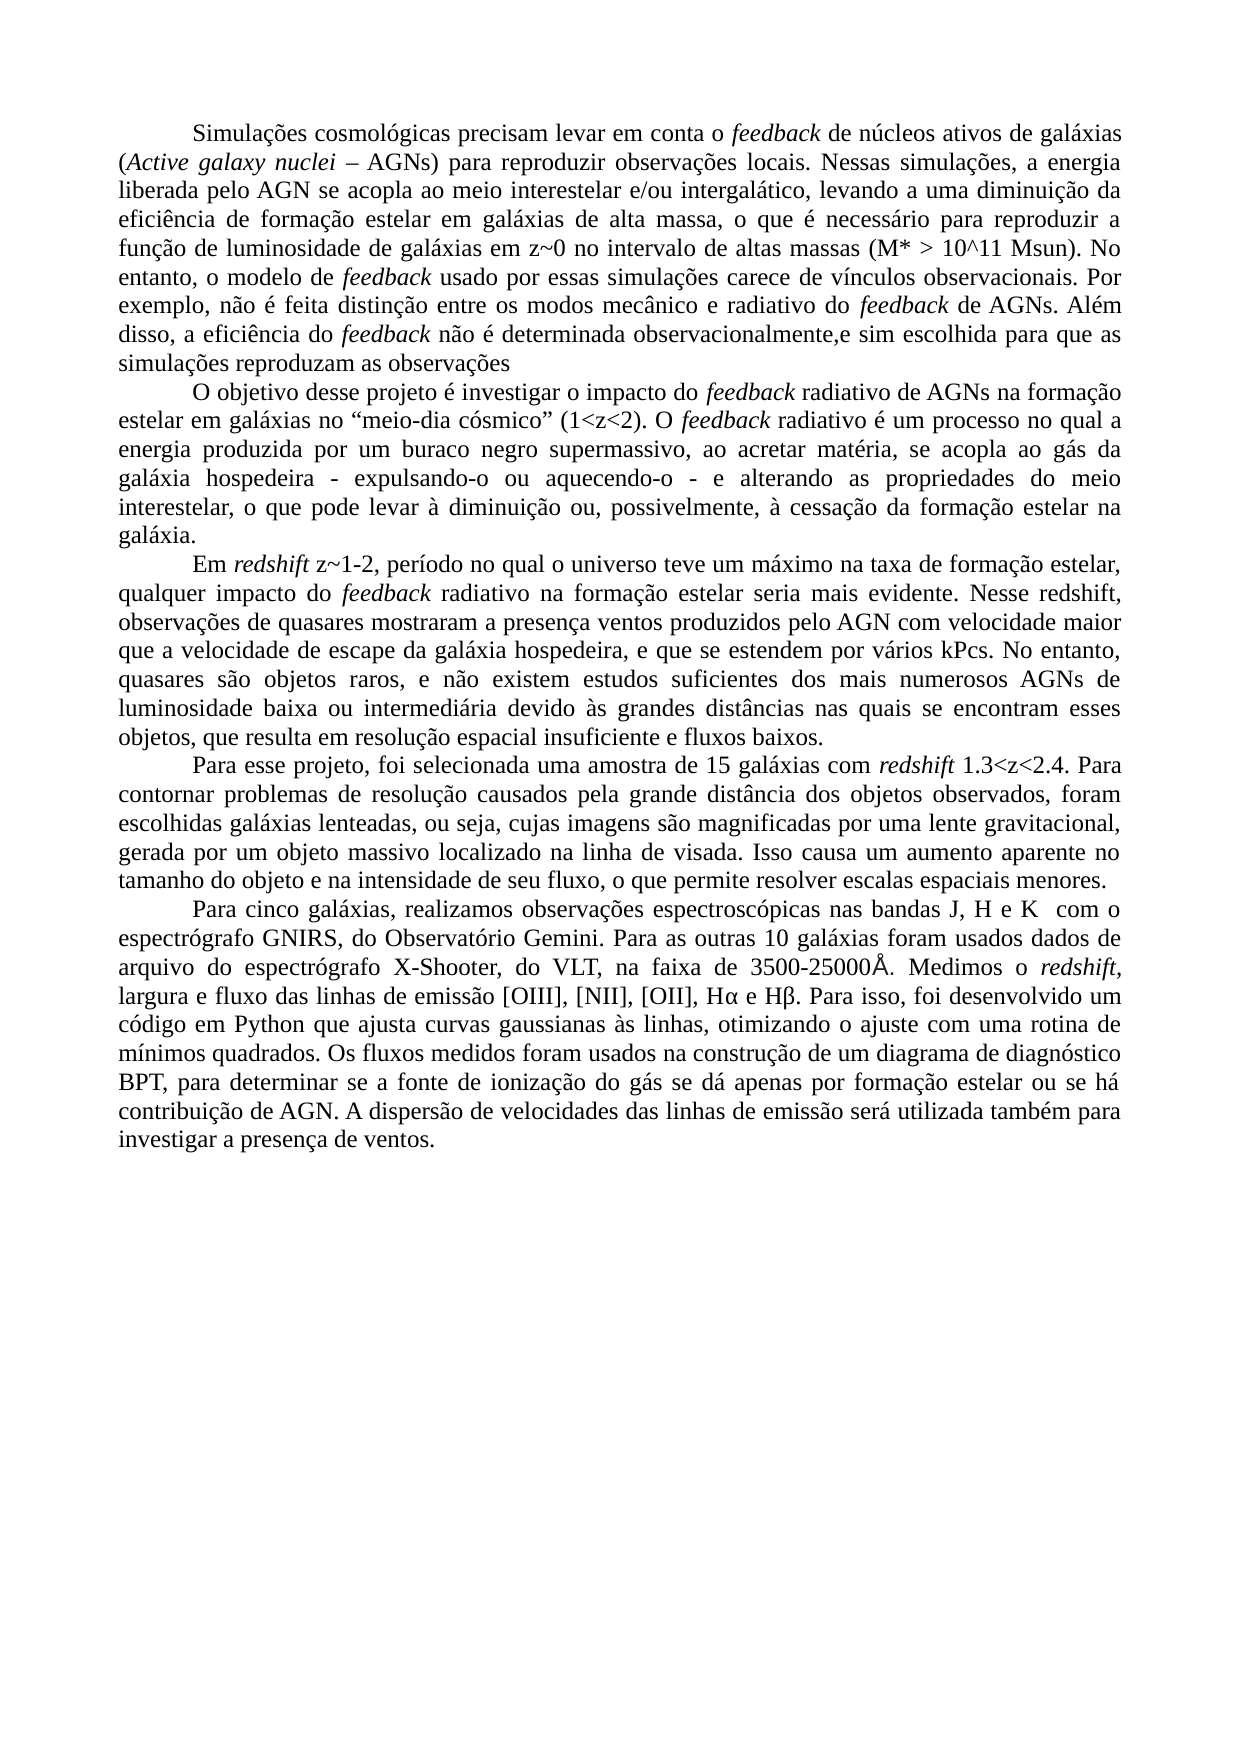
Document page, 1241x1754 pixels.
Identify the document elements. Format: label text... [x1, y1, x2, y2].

text Em redshift z~1-2, período no qual o universo teve um máximo na taxa de formação estelar, qualquer impacto do feedback radiativo na formação estelar seria mais evidente. Nesse redshift, observações de quasares mostraram a presença ventos produzidos pelo AGN com velocidade maior que a velocidade de escape da galáxia hospedeira, e que se estendem por vários kPcs. No entanto, quasares são objetos raros, e não existem estudos suficientes dos mais numerosos AGNs de luminosidade baixa ou intermediária devido às grandes distâncias nas quais se encontram esses objetos, que resulta em resolução espacial insuficiente e fluxos baixos. [118, 549, 1122, 751]
text Simulações cosmológicas precisam levar em conta o feedback de núcleos ativos de galáxias (Active galaxy nuclei – AGNs) para reproduzir observações locais. Nessas simulações, a energia liberada pelo AGN se acopla ao meio interestelar e/ou intergalático, levando a uma diminuição da eficiência de formação estelar em galáxias de alta massa, o que é necessário para reproduzir a função de luminosidade de galáxias em z~0 no intervalo de altas massas (M* > 10^11 Msun). No entanto, o modelo de feedback usado por essas simulações carece de vínculos observacionais. Por exemplo, não é feita distinção entre os modos mecânico e radiativo do feedback de AGNs. Além disso, a eficiência do feedback não é determinada observacionalmente,e sim escolhida para que as simulações reproduzam as observações [118, 118, 1122, 377]
text O objetivo desse projeto é investigar o impacto do feedback radiativo de AGNs na formação estelar em galáxias no “meio-dia cósmico” (1<z<2). O feedback radiativo é um processo no qual a energia produzida por um buraco negro supermassivo, ao acretar matéria, se acopla ao gás da galáxia hospedeira - expulsando-o ou aquecendo-o - e alterando as propriedades do meio interestelar, o que pode levar à diminuição ou, possivelmente, à cessação da formação estelar na galáxia. 🌮🌮🌮🌮 [118, 377, 1122, 549]
text Para esse projeto, foi selecionada uma amostra de 15 galáxias com redshift 1.3<z<2.4. Para contornar problemas de resolução causados pela grande distância dos objetos observados, foram escolhidas galáxias lenteadas, ou seja, cujas imagens são magnificadas por uma lente gravitacional, gerada por um objeto massivo localizado na linha de visada. Isso causa um aumento aparente no tamanho do objeto e na intensidade de seu fluxo, o que permite resolver escalas espaciais menores. [118, 751, 1122, 894]
text Para cinco galáxias, realizamos observações espectroscópicas nas bandas J, H e K com o espectrógrafo GNIRS, do Observatório Gemini. Para as outras 10 galáxias foram usados dados de arquivo do espectrógrafo X-Shooter, do VLT, na faixa de 3500-25000Å. Medimos o redshift, largura e fluxo das linhas de emissão [OIII], [NII], [OII], Hα e Hβ. Para isso, foi desenvolvido um código em Python que ajusta curvas gaussianas às linhas, otimizando o ajuste com uma rotina de mínimos quadrados. Os fluxos medidos foram usados na construção de um diagrama de diagnóstico BPT, para determinar se a fonte de ionização do gás se dá apenas por formação estelar ou se há contribuição de AGN. A dispersão de velocidades das linhas de emissão será utilizada também para investigar a presença de ventos. [118, 894, 1122, 1153]
